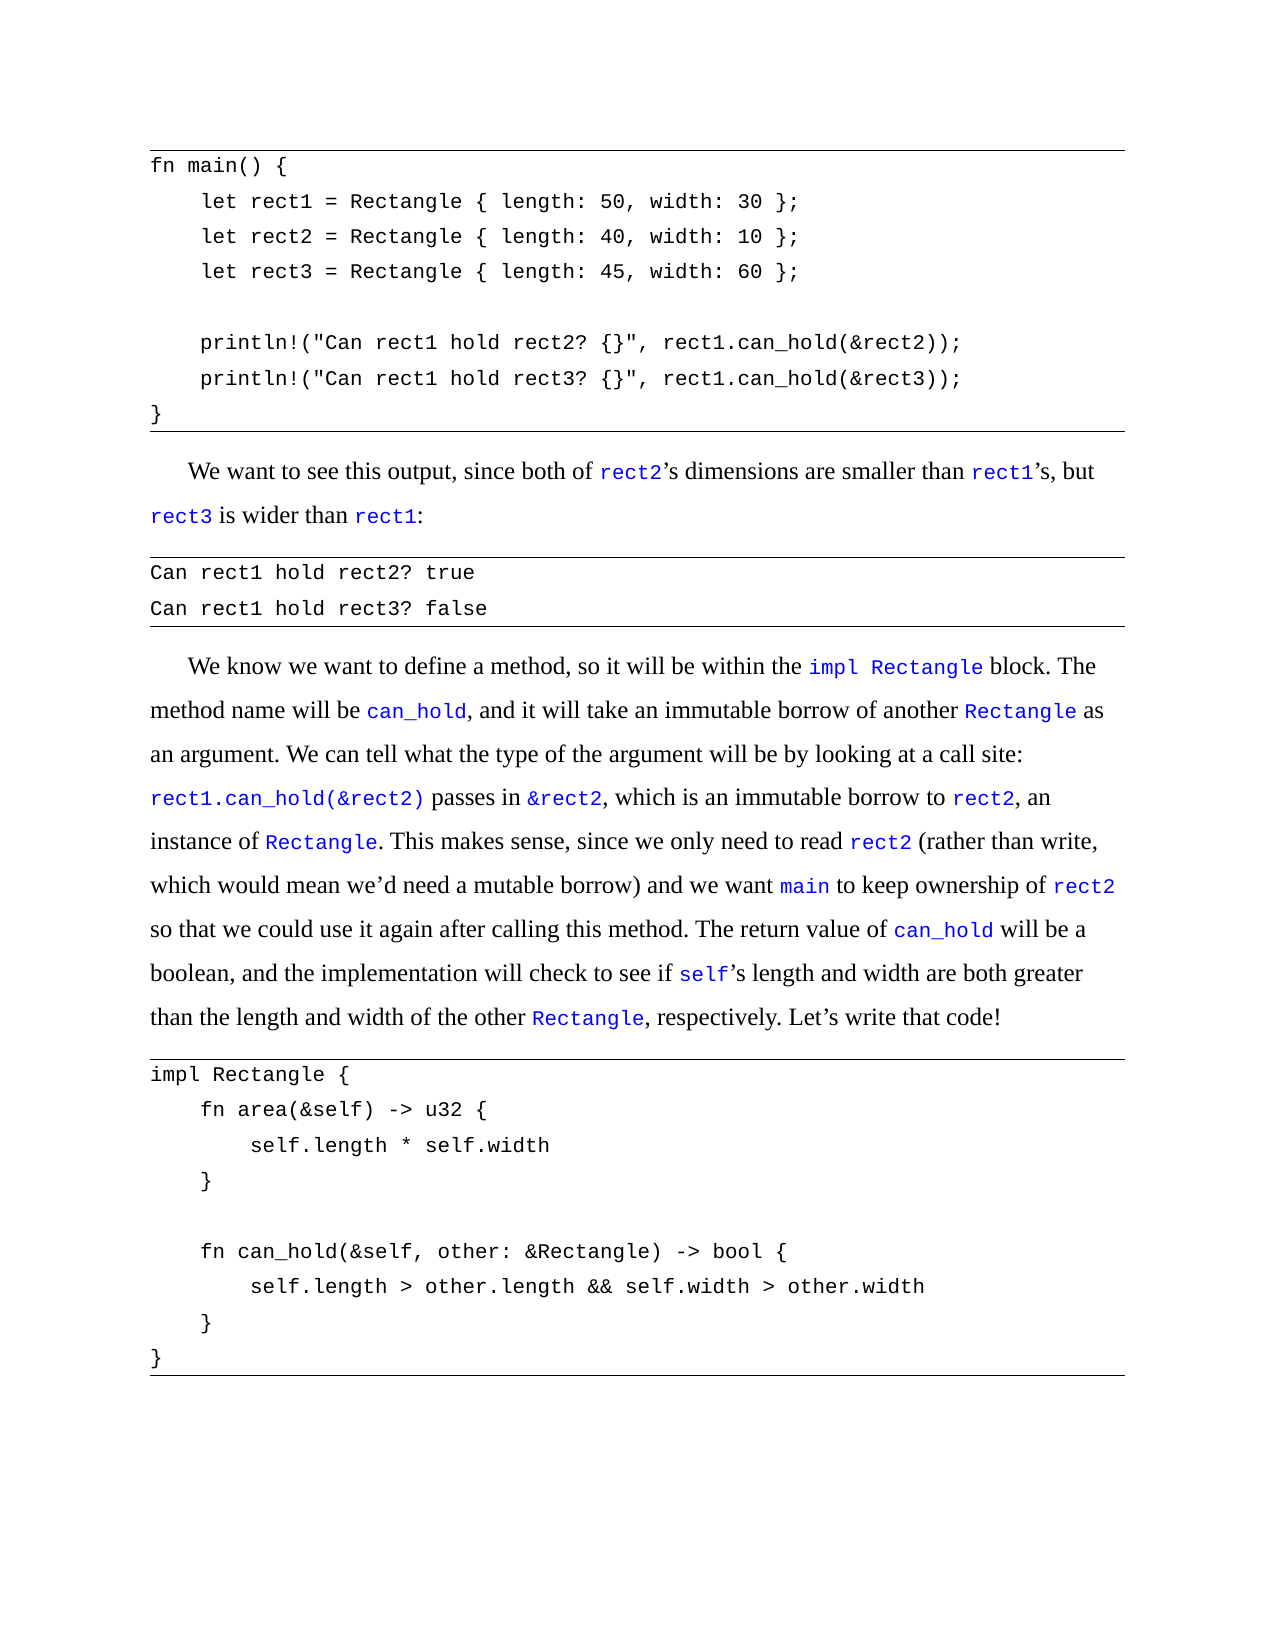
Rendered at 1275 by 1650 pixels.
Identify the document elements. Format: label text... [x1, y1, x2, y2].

text self.length > other.length && self.width > other.width [150, 1276, 1125, 1300]
text println!("Can rect1 hold rect2? {}", rect1.can_hold(&rect2)); [150, 332, 1125, 356]
text let rect2 = Rectangle { length: 40, width: 10 }; [150, 226, 1125, 250]
text } [150, 403, 1125, 431]
text println!("Can rect1 hold rect3? {}", rect1.can_hold(&rect3)); [150, 368, 1125, 391]
text Can rect1 hold rect3? false [150, 598, 1125, 626]
text We want to see this output, since both of rect2’s dimensions are smaller than rect1’s, but rect3 is wider than rect1: [150, 456, 1125, 530]
text We know we want to define a method, so it will be within the impl Rectangle block. The method name will be can_hold, and it will take an immutable borrow of another Rectangle as an argument. We can tell what the type of the argument will be by looking at a call site: rect1.can_hold(&rect2) passes in &rect2, which is an immutable borrow to rect2, an instance of Rectangle. This makes sense, since we only need to read rect2 (rather than write, which would mean we’d need a mutable borrow) and we want main to keep ownership of rect2 so that we could use it again after calling this method. The return value of can_hold will be a boolean, and the implementation will check to see if self’s length and width are both greater than the length and width of the other Rectangle, respectively. Let’s write that code! [150, 651, 1125, 1031]
text } [150, 1312, 1125, 1335]
text fn main() { [150, 151, 1125, 179]
text } [150, 1347, 1125, 1375]
text self.length * self.width [150, 1134, 1125, 1158]
text let rect3 = Rectangle { length: 45, width: 60 }; [150, 261, 1125, 285]
text Can rect1 hold rect2? true [150, 558, 1125, 586]
text fn area(&self) -> u32 { [150, 1099, 1125, 1123]
text impl Rectangle { [150, 1060, 1125, 1087]
text fn can_hold(&self, other: &Rectangle) -> bool { [150, 1241, 1125, 1264]
text } [150, 1170, 1125, 1194]
text let rect1 = Rectangle { length: 50, width: 30 }; [150, 191, 1125, 214]
